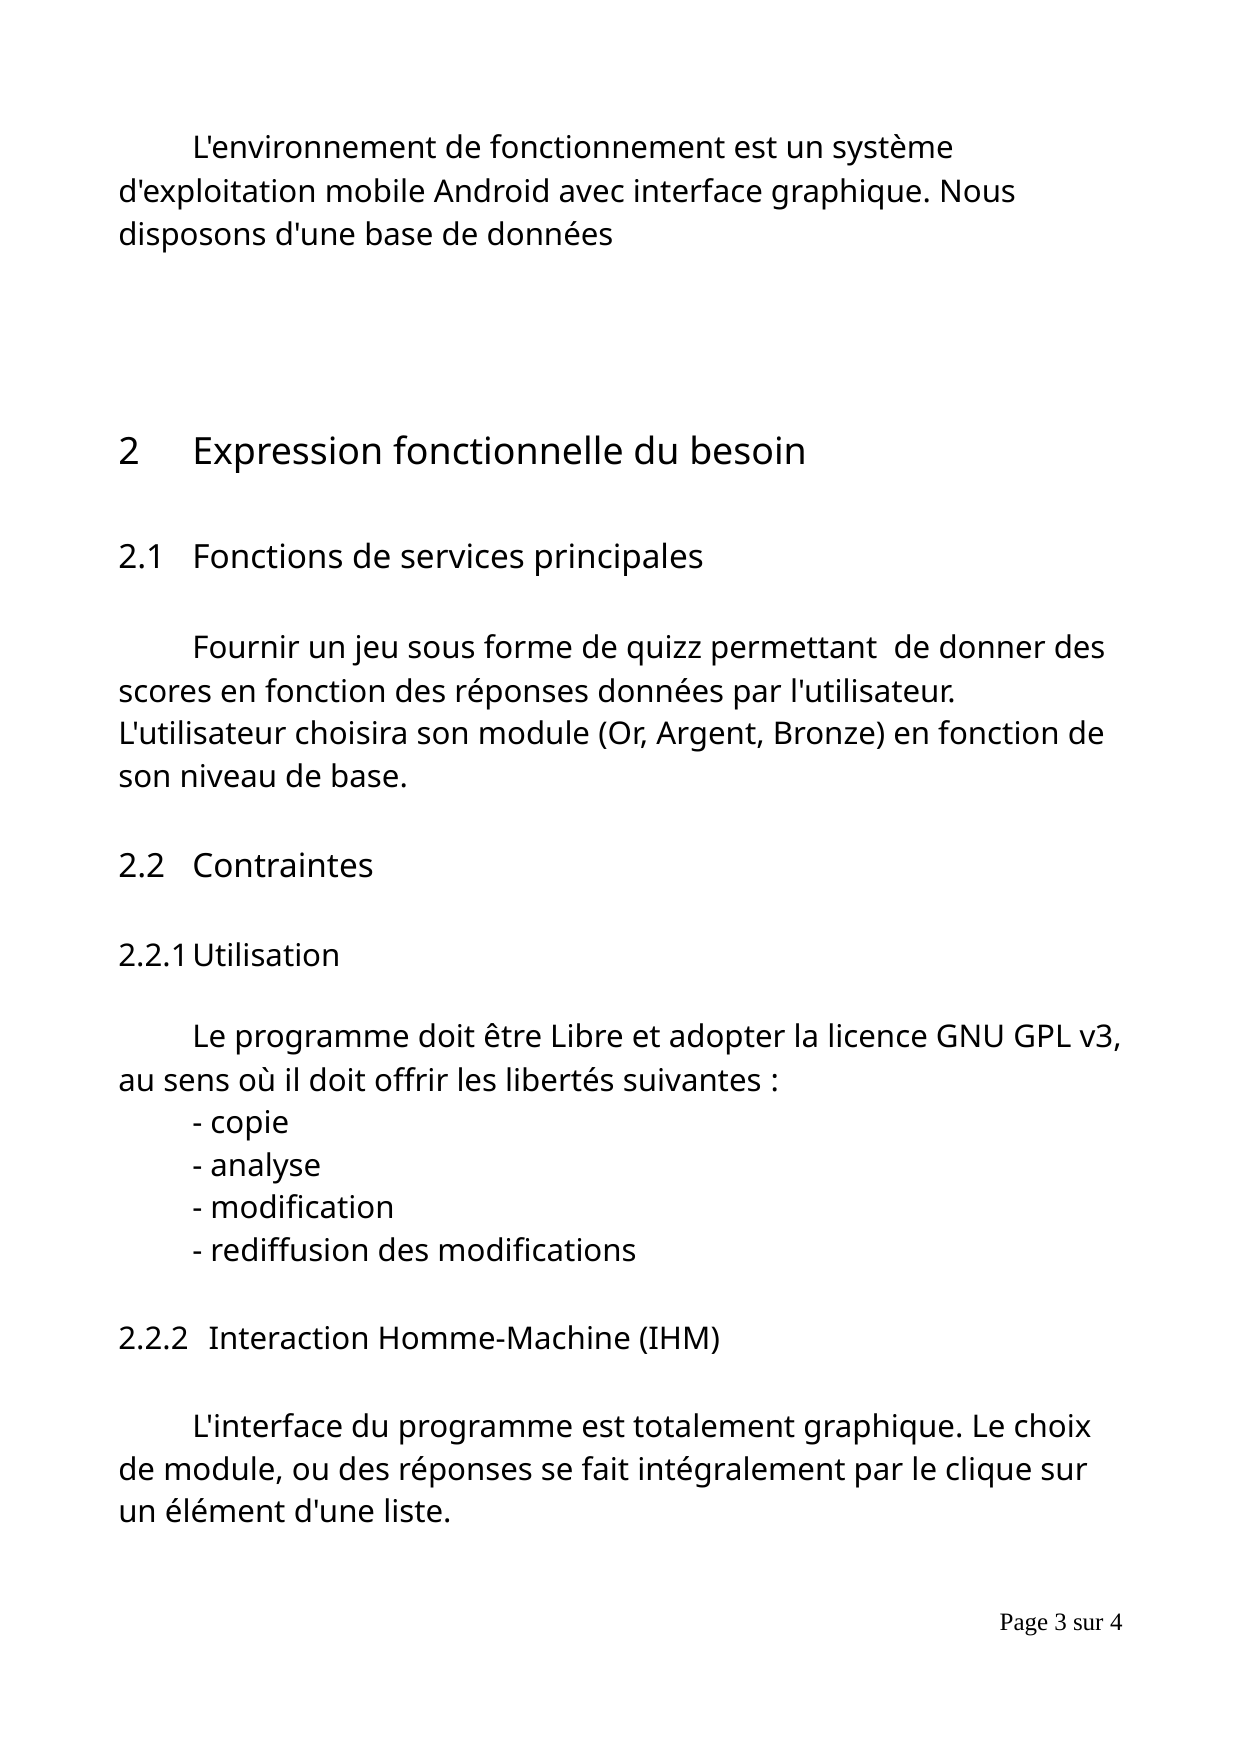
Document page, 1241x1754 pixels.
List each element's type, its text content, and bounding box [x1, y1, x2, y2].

text - modification [118, 1186, 1122, 1228]
text - rediffusion des modifications [118, 1228, 1122, 1271]
text Le programme doit être Libre et adopter la licence GNU GPL v3, au sens où il doit offrir les libertés suivantes : [118, 1012, 1122, 1100]
text L'environnement de fonctionnement est un système d'exploitation mobile Android avec interface graphique. Nous disposons d'une base de données [118, 118, 1122, 254]
text 2.1 Fonctions de services principales [118, 532, 1122, 578]
text 2.2 Contraintes [118, 842, 1122, 887]
text - copie [118, 1100, 1122, 1143]
text 2 Expression fonctionnelle du besoin [118, 425, 1122, 476]
text L'interface du programme est totalement graphique. Le choix de module, ou des réponses se fait intégralement par le clique sur un élément d'une liste. [118, 1404, 1122, 1532]
text 2.2.1 Utilisation [118, 933, 1122, 975]
text 2.2.2 Interaction Homme-Machine (IHM) [118, 1316, 1122, 1359]
text - analyse [118, 1143, 1122, 1186]
text Fournir un jeu sous forme de quizz permettant de donner des scores en fonction des réponses données par l'utilisateur. L'utilisateur choisira son module (Or, Argent, Bronze) en fonction de son niveau de base. [118, 623, 1122, 797]
